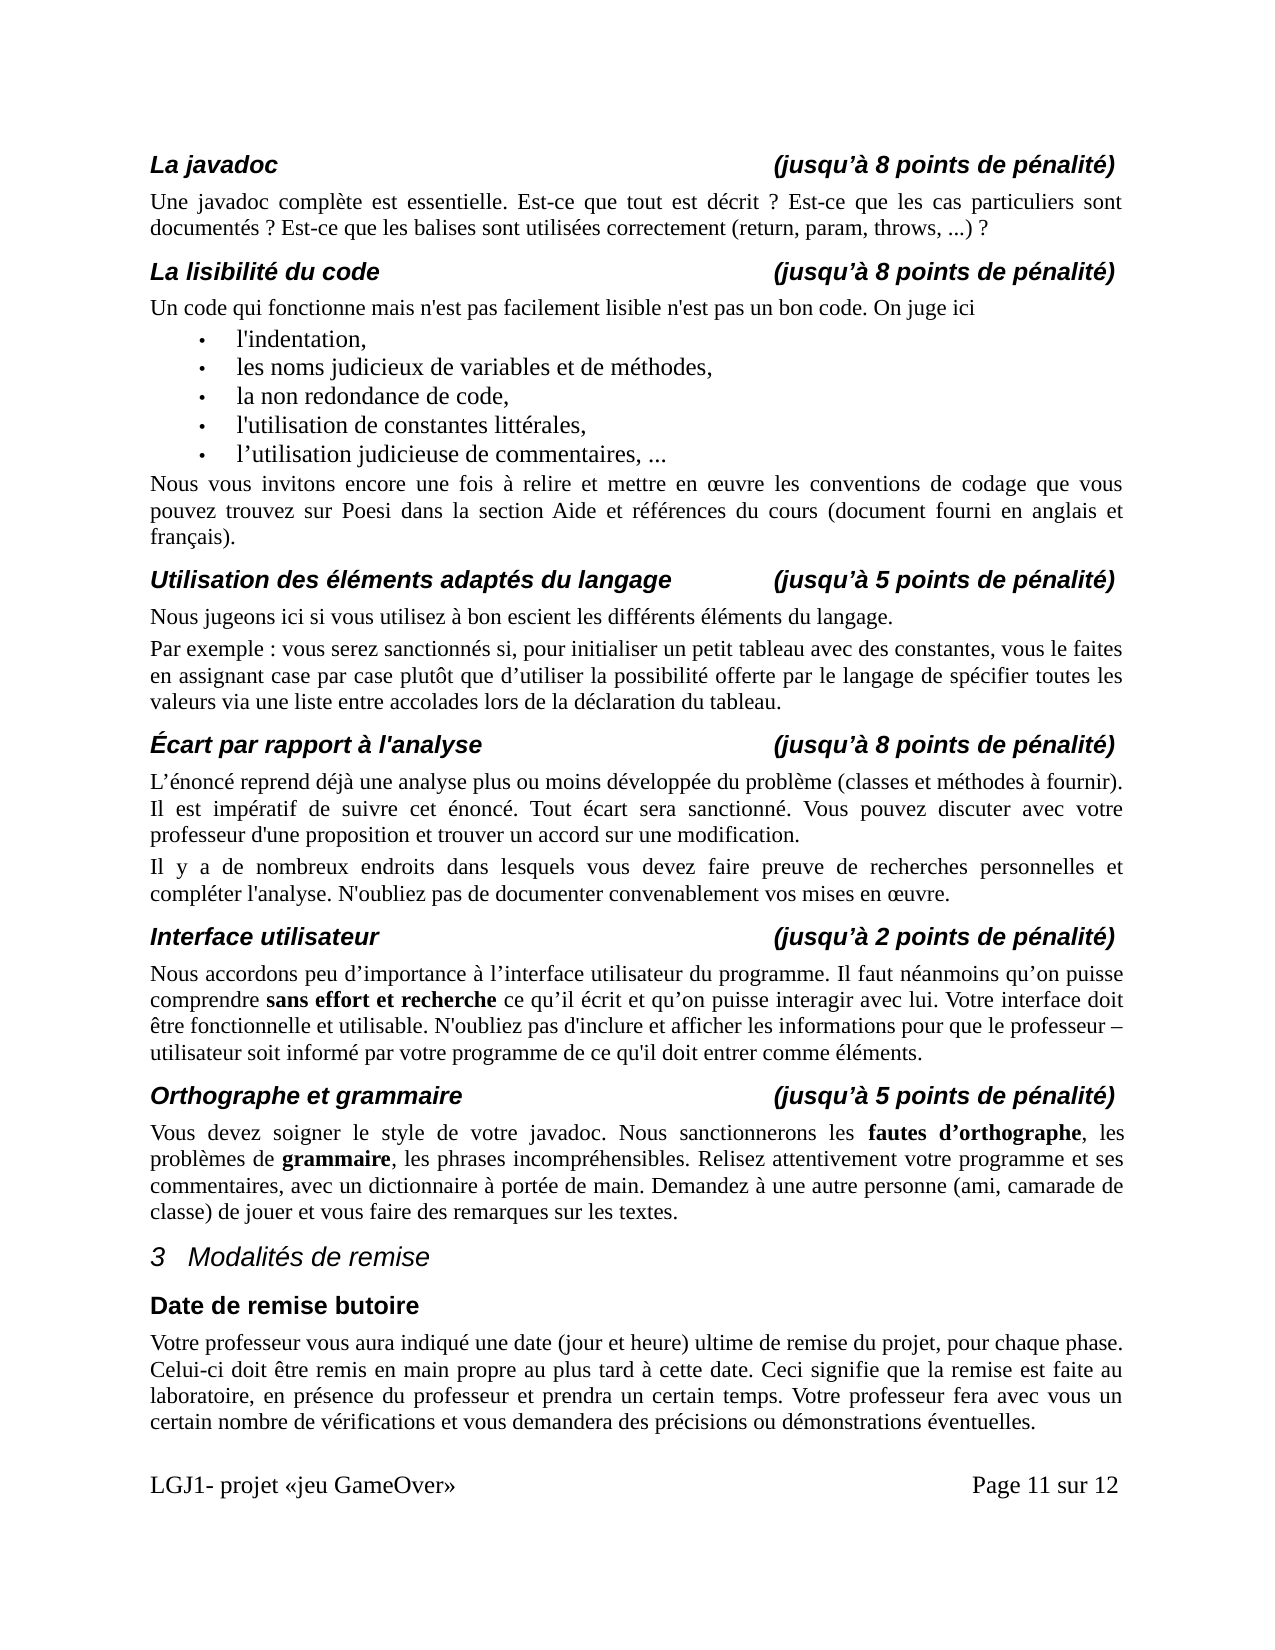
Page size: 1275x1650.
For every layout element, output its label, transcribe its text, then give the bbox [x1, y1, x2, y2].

text Votre professeur vous aura indiqué une date (jour et heure) ultime de remise du projet, pour chaque phase. Celui-ci doit être remis en main propre au plus tard à cette date. Ceci signifie que la remise est faite au laboratoire, en présence du professeur et prendra un certain temps. Votre professeur fera avec vous un certain nombre de vérifications et vous demandera des précisions ou démonstrations éventuelles. [150, 1329, 1125, 1435]
text Par exemple : vous serez sanctionnés si, pour initialiser un petit tableau avec des constantes, vous le faites en assignant case par case plutôt que d’utiliser la possibilité offerte par le langage de spécifier toutes les valeurs via une liste entre accolades lors de la déclaration du tableau. [150, 636, 1125, 714]
text Vous devez soigner le style de votre javadoc. Nous sanctionnerons les fautes d’orthographe, les problèmes de grammaire, les phrases incompréhensibles. Relisez attentivement votre programme et ses commentaires, avec un dictionnaire à portée de main. Demandez à une autre personne (ami, camarade de classe) de jouer et vous faire des remarques sur les textes. [150, 1119, 1125, 1224]
text Nous vous invitons encore une fois à relire et mettre en œuvre les conventions de codage que vous pouvez trouvez sur Poesi dans la section Aide et références du cours (document fourni en anglais et français). [150, 470, 1125, 549]
list l'indentation, [199, 324, 1125, 352]
subtitle La javadoc (jusqu’à 8 points de pénalité) [150, 150, 1125, 178]
text Une javadoc complète est essentielle. Est-ce que tout est décrit ? Est-ce que les cas particuliers sont documentés ? Est-ce que les balises sont utilisées correctement (return, param, throws, ...) ? [150, 188, 1125, 241]
text L’énoncé reprend déjà une analyse plus ou moins développée du problème (classes et méthodes à fournir). Il est impératif de suivre cet énoncé. Tout écart sera sanctionné. Vous pouvez discuter avec votre professeur d'une proposition et trouver un accord sur une modification. [150, 768, 1125, 847]
text Nous jugeons ici si vous utilisez à bon escient les différents éléments du langage. [150, 603, 1125, 630]
text Nous accordons peu d’importance à l’interface utilisateur du programme. Il faut néanmoins qu’on puisse comprendre sans effort et recherche ce qu’il écrit et qu’on puisse interagir avec lui. Votre interface doit être fonctionnelle et utilisable. N'oubliez pas d'inclure et afficher les informations pour que le professeur – utilisateur soit informé par votre programme de ce qu'il doit entrer comme éléments. [150, 960, 1125, 1065]
text Il y a de nombreux endroits dans lesquels vous devez faire preuve de recherches personnelles et compléter l'analyse. N'oubliez pas de documenter convenablement vos mises en œuvre. [150, 853, 1125, 906]
text Un code qui fonctionne mais n'est pas facilement lisible n'est pas un bon code. On juge ici [150, 294, 1125, 321]
list les noms judicieux de variables et de méthodes, [199, 352, 1125, 381]
subtitle Date de remise butoire [150, 1291, 1125, 1320]
subtitle La lisibilité du code (jusqu’à 8 points de pénalité) [150, 257, 1125, 285]
subtitle Orthographe et grammaire (jusqu’à 5 points de pénalité) [150, 1081, 1125, 1110]
list l'utilisation de constantes littérales, [199, 410, 1125, 439]
subtitle Modalités de remise [150, 1241, 1125, 1272]
subtitle Écart par rapport à l'analyse (jusqu’à 8 points de pénalité) [150, 731, 1125, 759]
list la non redondance de code, [199, 381, 1125, 410]
subtitle Interface utilisateur (jusqu’à 2 points de pénalité) [150, 922, 1125, 951]
subtitle Utilisation des éléments adaptés du langage (jusqu’à 5 points de pénalité) [150, 565, 1125, 594]
list l’utilisation judicieuse de commentaires, ... [199, 439, 1125, 467]
